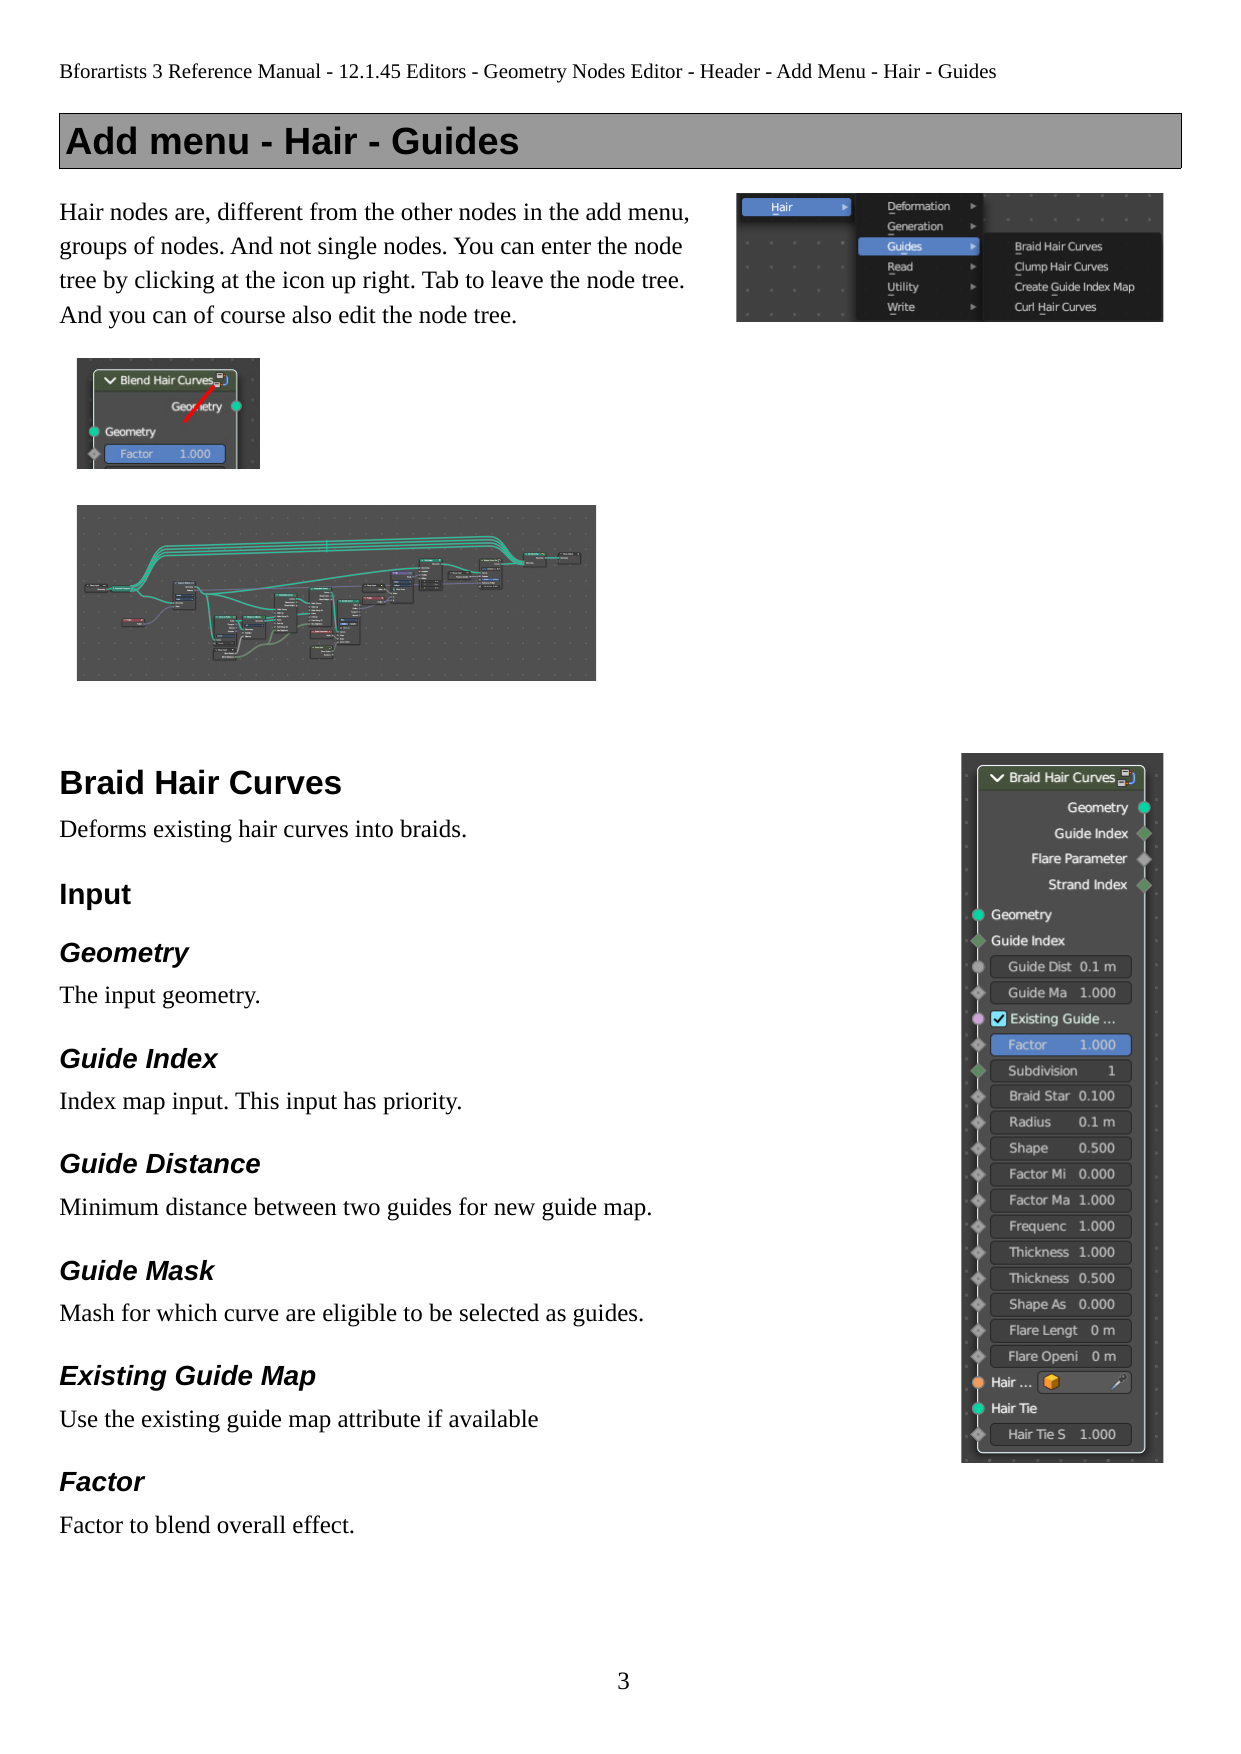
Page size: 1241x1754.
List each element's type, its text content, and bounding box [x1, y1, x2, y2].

text Deforms existing hair curves into braids. [59, 814, 961, 842]
subtitle [1164, 936, 1181, 968]
picture [76, 358, 260, 469]
text Factor to blend overall effect. [59, 1510, 1181, 1539]
subtitle [1164, 1360, 1181, 1392]
picture [736, 193, 1164, 322]
subtitle Braid Hair Curves [59, 762, 961, 801]
subtitle [1164, 1254, 1181, 1286]
text Use the existing guide map attribute if available [59, 1404, 961, 1433]
subtitle Guide Mask [59, 1254, 961, 1286]
subtitle [1164, 1148, 1181, 1180]
picture [76, 505, 597, 681]
subtitle Guide Distance [59, 1148, 961, 1180]
table_header Add menu - Hair - Guides [60, 114, 1181, 168]
subtitle Input [59, 877, 961, 911]
subtitle Factor [59, 1466, 1181, 1498]
subtitle [1164, 1042, 1181, 1074]
text [1164, 980, 1181, 1009]
text Mash for which curve are eligible to be selected as guides. [59, 1298, 961, 1327]
text The input geometry. [59, 980, 961, 1009]
picture [961, 753, 1164, 1463]
text Minimum distance between two guides for new guide map. [59, 1192, 961, 1221]
subtitle Guide Index [59, 1042, 961, 1074]
subtitle Geometry [59, 936, 961, 968]
subtitle [1164, 877, 1181, 911]
text Hair nodes are, different from the other nodes in the add menu, groups of nodes. And not single nodes. You can enter the node tree by clicking at the icon up right. Tab to leave the node tree. And you can of course also edit the node tree. [59, 197, 1181, 329]
subtitle [1164, 762, 1181, 801]
text Index map input. This input has priority. [59, 1086, 961, 1115]
subtitle Existing Guide Map [59, 1360, 961, 1392]
